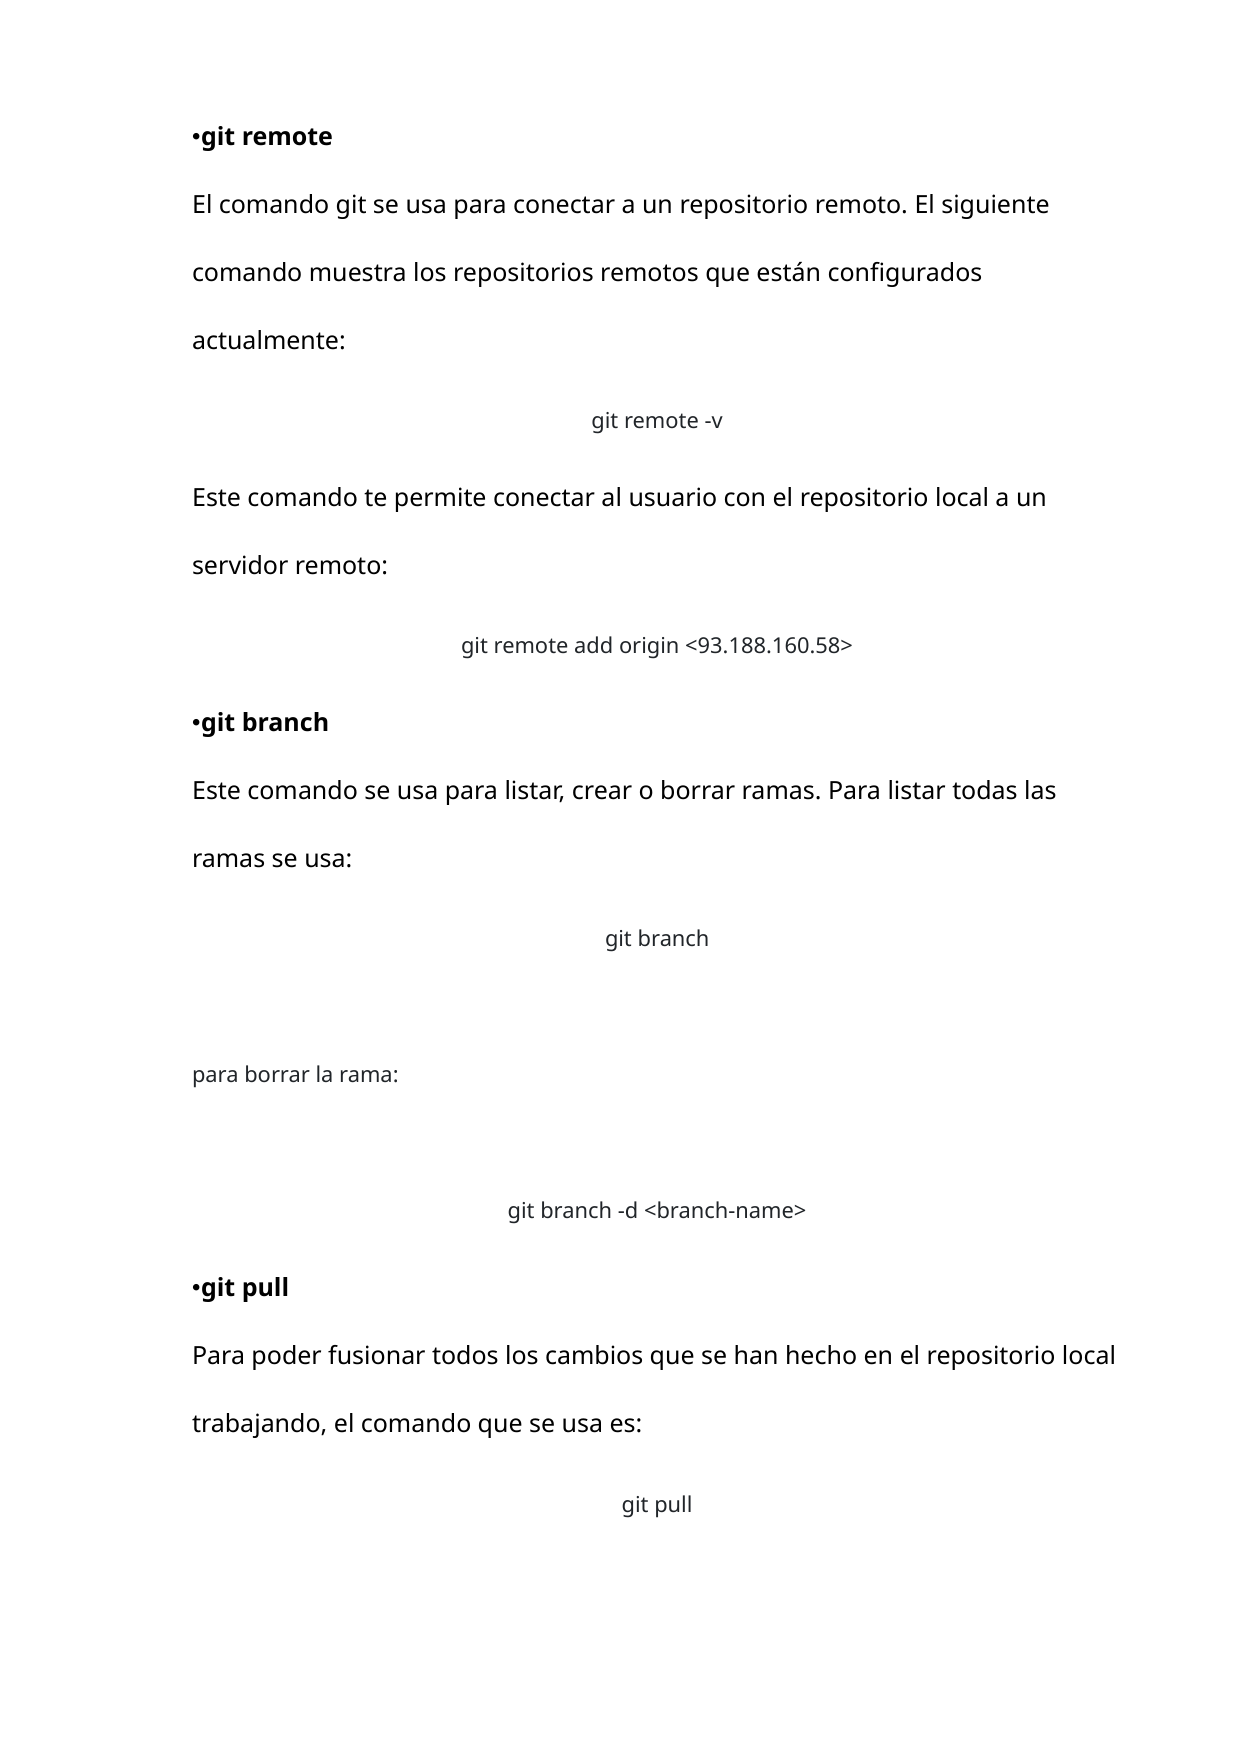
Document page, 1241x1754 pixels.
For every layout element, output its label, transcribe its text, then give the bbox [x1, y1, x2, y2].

list git branch [118, 923, 1122, 953]
list para borrar la rama: [118, 1059, 1122, 1089]
list Este comando te permite conectar al usuario con el repositorio local a un servidor remoto: [118, 479, 1122, 582]
list git pull [118, 1488, 1122, 1518]
list git branch -d <branch-name> [118, 1195, 1122, 1225]
list git remote El comando git se usa para conectar a un repositorio remoto. El siguiente comando muestra los repositorios remotos que están configurados actualmente: [118, 118, 1122, 357]
list git branch Este comando se usa para listar, crear o borrar ramas. Para listar todas las ramas se usa: [118, 704, 1122, 875]
list git remote add origin <93.188.160.58> [118, 630, 1122, 660]
list git pull Para poder fusionar todos los cambios que se han hecho en el repositorio local trabajando, el comando que se usa es: [118, 1269, 1122, 1440]
list git remote -v [118, 405, 1122, 435]
